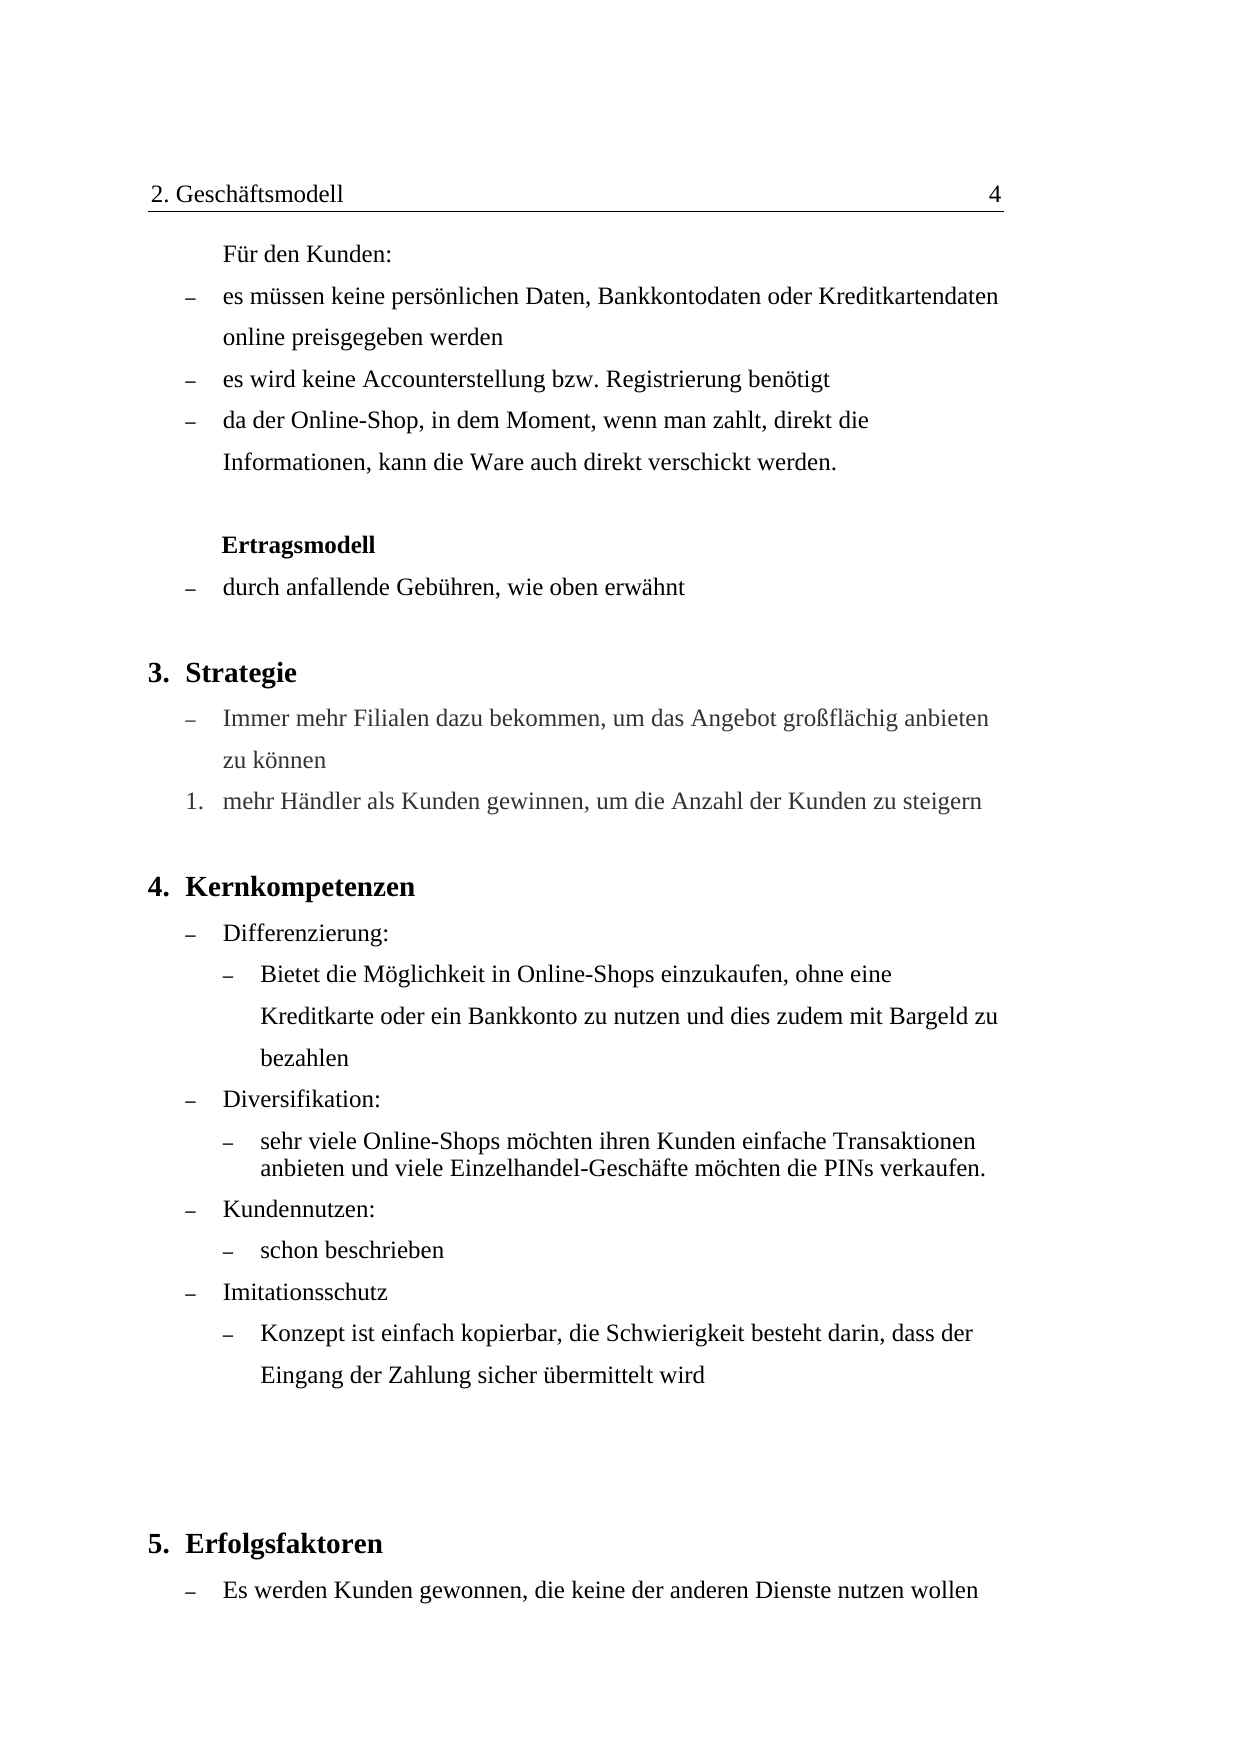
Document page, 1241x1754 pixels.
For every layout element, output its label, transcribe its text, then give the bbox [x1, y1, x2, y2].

list durch anfallende Gebühren, wie oben erwähnt [185, 573, 1004, 601]
list Bietet die Möglichkeit in Online-Shops einzukaufen, ohne eine Kreditkarte oder ein Bankkonto zu nutzen und dies zudem mit Bargeld zu bezahlen [223, 961, 1004, 1071]
list Es werden Kunden gewonnen, die keine der anderen Dienste nutzen wollen [185, 1576, 1004, 1603]
list es müssen keine persönlichen Daten, Bankkontodaten oder Kreditkartendaten online preisgegeben werden [185, 282, 1004, 351]
subtitle Erfolgsfaktoren [148, 1527, 1004, 1559]
list Immer mehr Filialen dazu bekommen, um das Angebot großflächig anbieten zu können [185, 704, 1004, 774]
list sehr viele Online-Shops möchten ihren Kunden einfache Transaktionen anbieten und viele Einzelhandel-Geschäfte möchten die PINs verkaufen. [223, 1127, 1004, 1182]
list Imitationsschutz [185, 1278, 1004, 1306]
list Diversifikation: [185, 1085, 1004, 1113]
subtitle Kernkompetenzen [148, 871, 1004, 903]
list es wird keine Accounterstellung bzw. Registrierung benötigt [185, 365, 1004, 393]
list schon beschrieben [223, 1236, 1004, 1264]
list da der Online-Shop, in dem Moment, wenn man zahlt, direkt die Informationen, kann die Ware auch direkt verschickt werden. [185, 407, 1004, 476]
list Für den Kunden: [185, 240, 1004, 268]
text Ertragsmodell [148, 531, 1004, 559]
list Differenzierung: [185, 919, 1004, 947]
list Kundennutzen: [185, 1195, 1004, 1222]
list Konzept ist einfach kopierbar, die Schwierigkeit besteht darin, dass der Eingang der Zahlung sicher übermittelt wird [223, 1319, 1004, 1389]
list mehr Händler als Kunden gewinnen, um die Anzahl der Kunden zu steigern [185, 787, 1004, 815]
subtitle Strategie [148, 656, 1004, 688]
